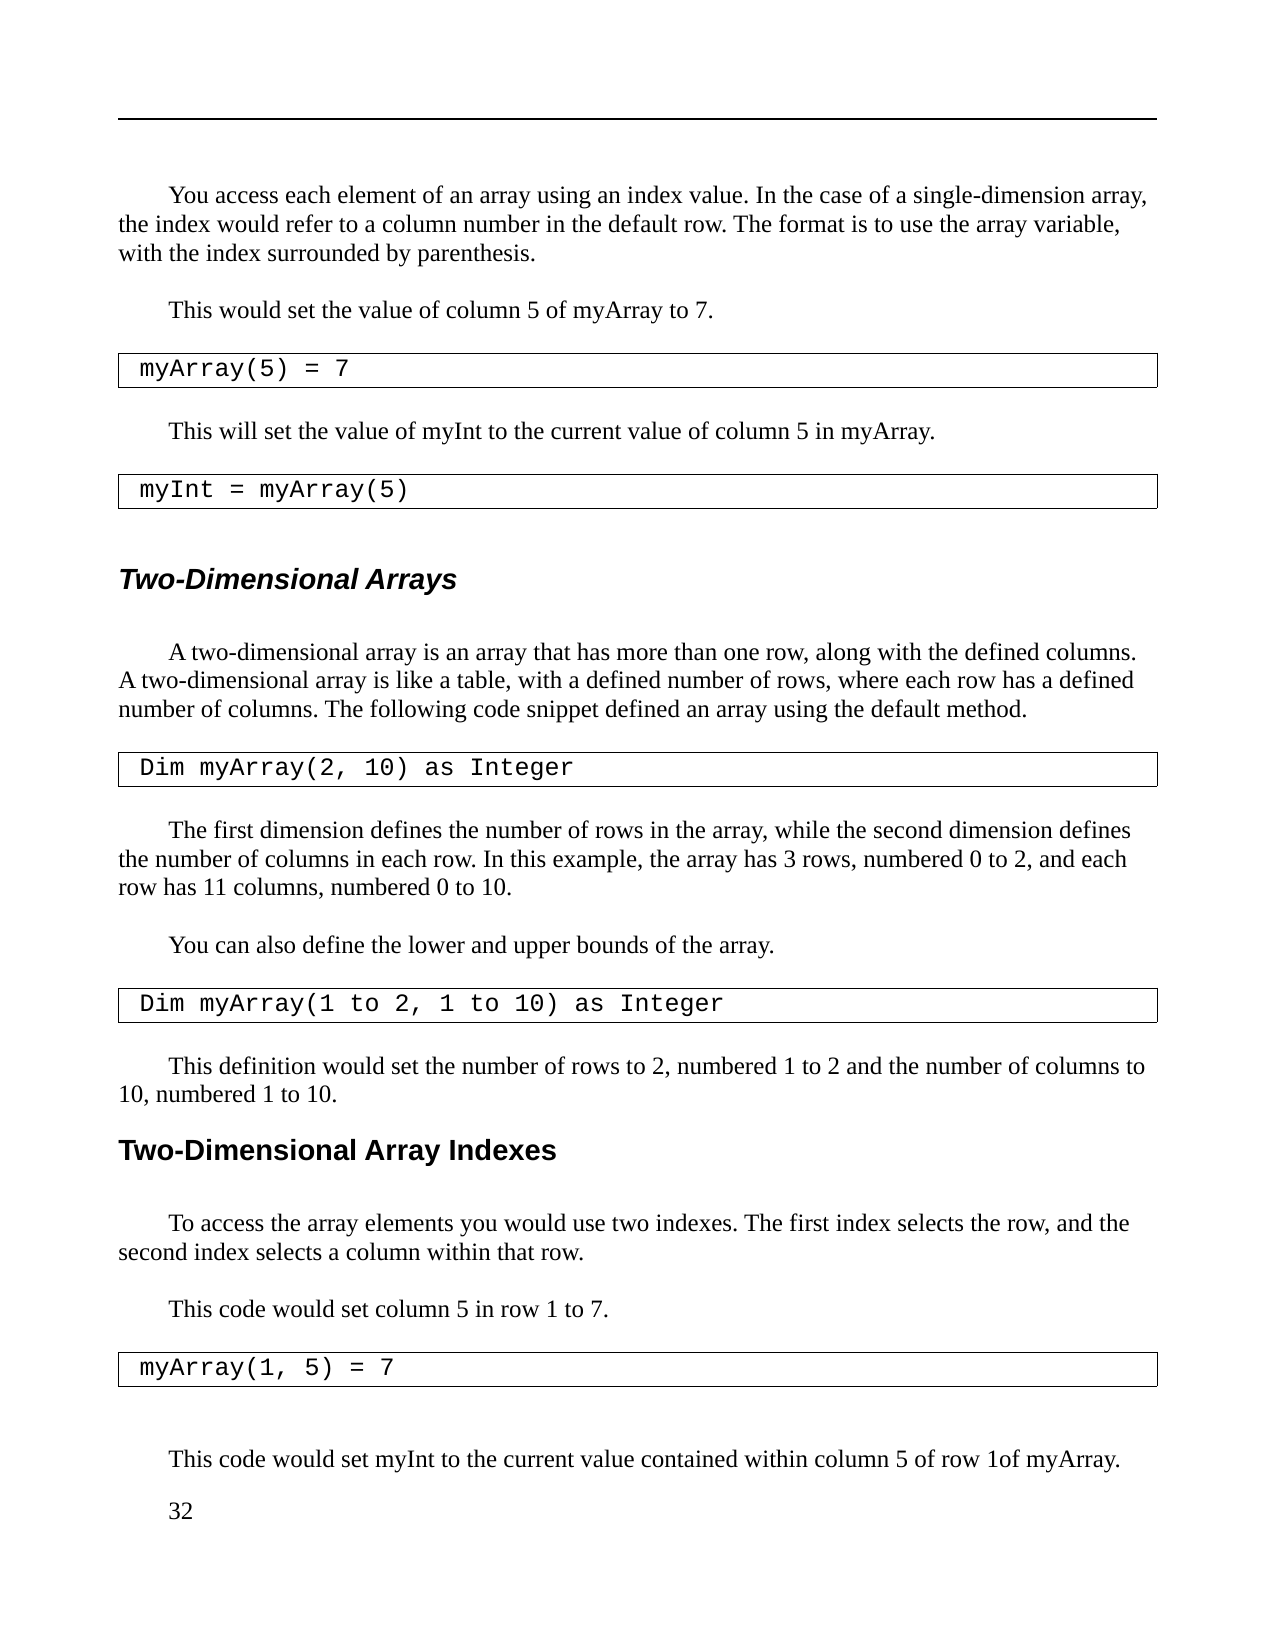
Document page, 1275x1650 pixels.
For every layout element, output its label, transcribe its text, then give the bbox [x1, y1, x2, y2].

text A two-dimensional array is an array that has more than one row, along with the defined columns. A two-dimensional array is like a table, with a defined number of rows, where each row has a defined number of columns. The following code snippet defined an array using the default method. [118, 637, 1157, 723]
text Dim myArray(1 to 2, 1 to 10) as Integer [119, 989, 1157, 1022]
text This code would set myInt to the current value contained within column 5 of row 1of myArray. [118, 1444, 1157, 1473]
text To access the array elements you would use two indexes. The first index selects the row, and the second index selects a column within that row. [118, 1208, 1157, 1266]
text You can also define the lower and upper bounds of the array. [118, 930, 1157, 959]
subtitle Two-Dimensional Arrays [118, 562, 1157, 595]
subtitle Two-Dimensional Array Indexes [118, 1133, 1157, 1167]
text This code would set column 5 in row 1 to 7. [118, 1294, 1157, 1323]
text myInt = myArray(5) [119, 475, 1157, 508]
text This would set the value of column 5 of myArray to 7. [118, 295, 1157, 324]
text This will set the value of myInt to the current value of column 5 in myArray. [118, 416, 1157, 445]
text This definition would set the number of rows to 2, numbered 1 to 2 and the number of columns to 10, numbered 1 to 10. [118, 1051, 1157, 1108]
text myArray(1, 5) = 7 [119, 1353, 1157, 1386]
text myArray(5) = 7 [119, 354, 1157, 387]
text Dim myArray(2, 10) as Integer [119, 753, 1157, 786]
text You access each element of an array using an index value. In the case of a single-dimension array, the index would refer to a column number in the default row. The format is to use the array variable, with the index surrounded by parenthesis. [118, 180, 1157, 266]
text The first dimension defines the number of rows in the array, while the second dimension defines the number of columns in each row. In this example, the array has 3 rows, numbered 0 to 2, and each row has 11 columns, numbered 0 to 10. [118, 815, 1157, 901]
